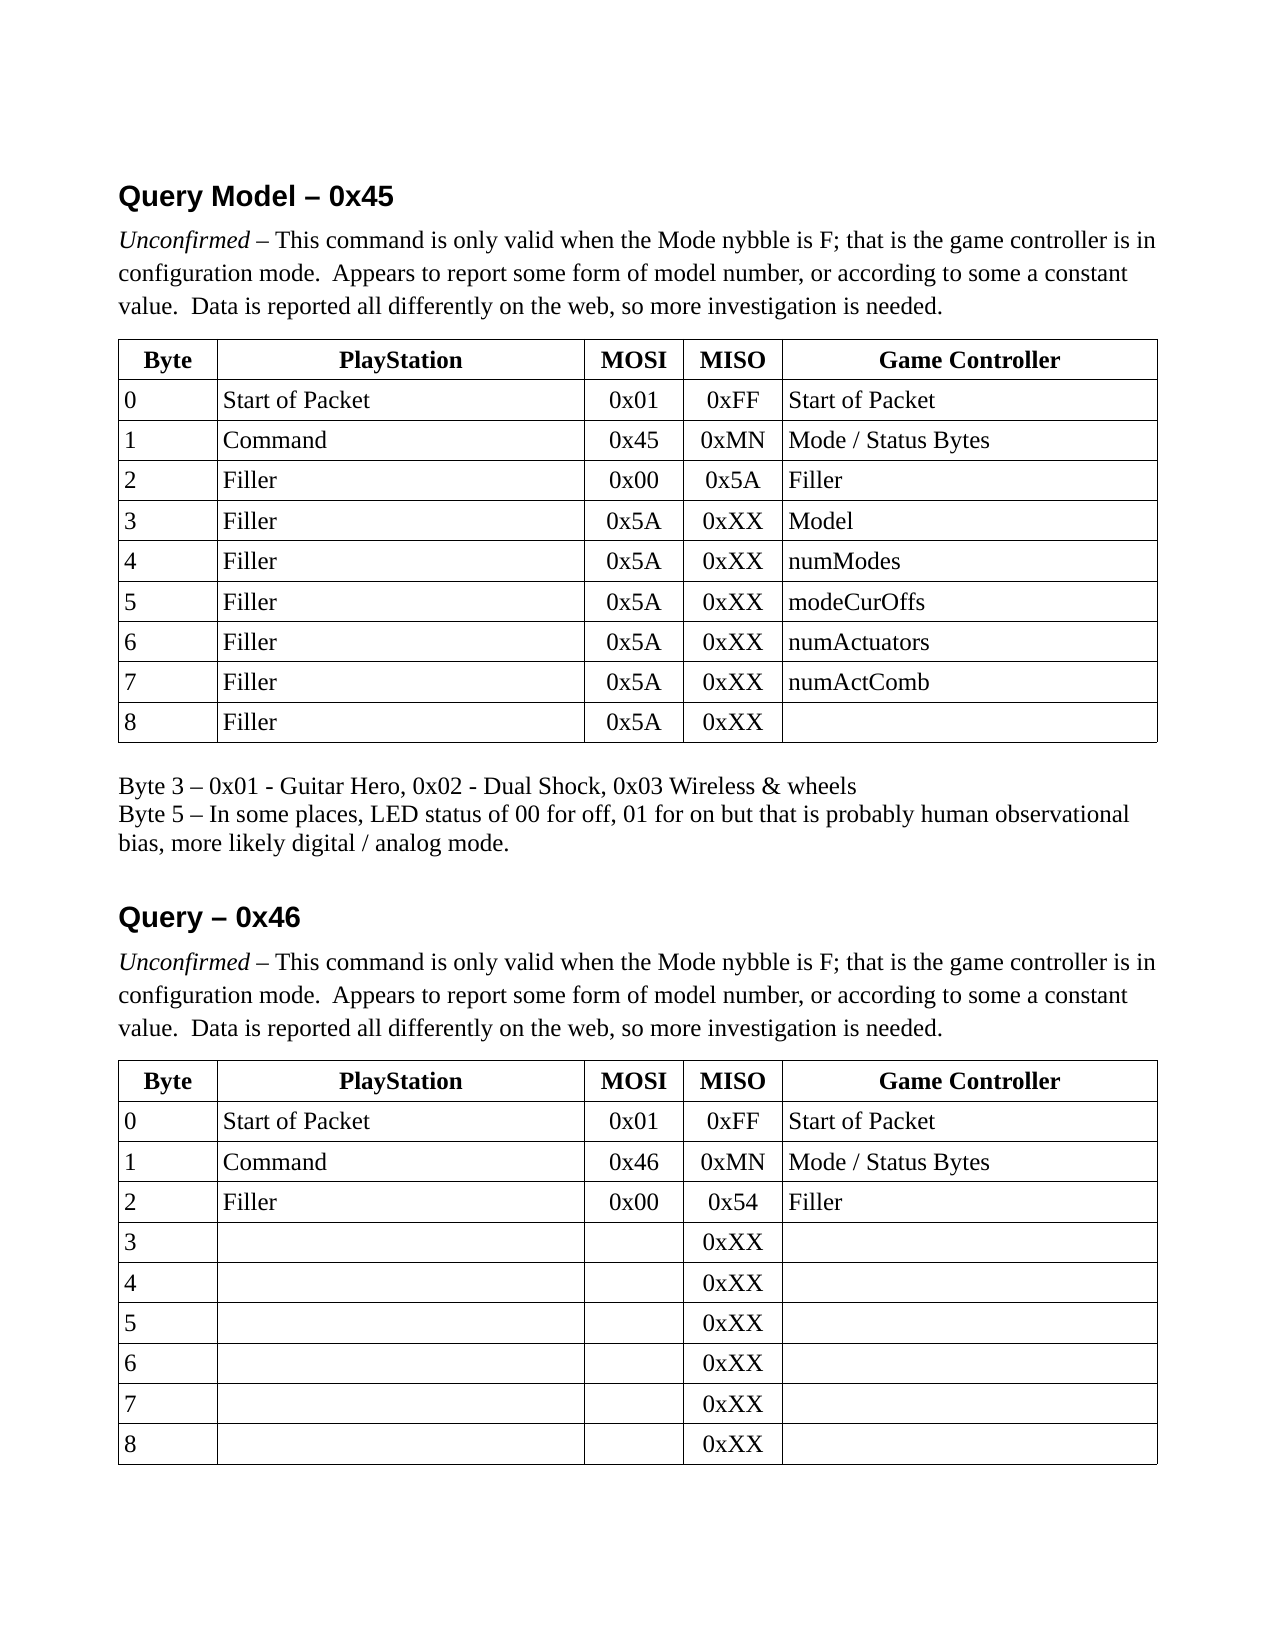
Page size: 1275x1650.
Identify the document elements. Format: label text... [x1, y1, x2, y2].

table_cell 0x5A [585, 541, 683, 581]
table_header MISO [684, 1061, 782, 1101]
table_cell Start of Packet [783, 1102, 1157, 1141]
table_header Byte [119, 1061, 217, 1101]
table_cell Filler [218, 582, 584, 621]
table_cell modeCurOffs [783, 582, 1157, 621]
table_cell 3 [119, 501, 217, 540]
table_cell 0xXX [684, 1424, 782, 1463]
table_cell 0xXX [684, 541, 782, 581]
table_cell [783, 1424, 1157, 1463]
table_cell Filler [218, 541, 584, 581]
table_cell 1 [119, 421, 217, 460]
table_cell 0x00 [585, 1182, 683, 1222]
table_cell [585, 1303, 683, 1342]
table_cell 8 [119, 703, 217, 742]
table_header Game Controller [783, 340, 1157, 379]
table_cell 0x5A [585, 501, 683, 540]
table_cell [585, 1263, 683, 1302]
text Byte 3 – 0x01 - Guitar Hero, 0x02 - Dual Shock, 0x03 Wireless & wheels [118, 771, 1157, 799]
table_cell 0xFF [684, 1102, 782, 1141]
table_cell [783, 1223, 1157, 1262]
table_cell [218, 1303, 584, 1342]
table_cell 0x45 [585, 421, 683, 460]
table_cell Command [218, 421, 584, 460]
table_cell 0x5A [585, 582, 683, 621]
table_cell 0 [119, 1102, 217, 1141]
table_cell 0x5A [684, 461, 782, 500]
table_cell Start of Packet [218, 380, 584, 419]
table_cell 3 [119, 1223, 217, 1262]
table_cell 0x5A [585, 662, 683, 702]
table_cell 0x5A [585, 703, 683, 742]
table_header Game Controller [783, 1061, 1157, 1101]
table_header PlayStation [218, 1061, 584, 1101]
text Unconfirmed – This command is only valid when the Mode nybble is F; that is the game controller is in configuration mode. Appears to report some form of model number, or according to some a constant value. Data is reported all differently on the web, so more investigation is needed. [118, 947, 1157, 1041]
table_cell Filler [783, 1182, 1157, 1222]
table_cell [218, 1263, 584, 1302]
table_cell Filler [218, 501, 584, 540]
table_cell Filler [218, 703, 584, 742]
table_cell 4 [119, 1263, 217, 1302]
table_cell Filler [218, 662, 584, 702]
table_cell Command [218, 1142, 584, 1181]
table_cell 0xXX [684, 1303, 782, 1342]
table_cell numActuators [783, 622, 1157, 661]
subtitle Query Model – 0x45 [118, 179, 1157, 213]
table_cell 0xXX [684, 703, 782, 742]
table_cell Start of Packet [783, 380, 1157, 419]
table_cell Model [783, 501, 1157, 540]
table_cell [218, 1344, 584, 1383]
table_cell 7 [119, 1384, 217, 1423]
table_cell Start of Packet [218, 1102, 584, 1141]
table_cell 0xXX [684, 1263, 782, 1302]
subtitle Query – 0x46 [118, 900, 1157, 934]
table_cell Filler [218, 461, 584, 500]
table_cell 0xXX [684, 1344, 782, 1383]
table_header MISO [684, 340, 782, 379]
text Unconfirmed – This command is only valid when the Mode nybble is F; that is the game controller is in configuration mode. Appears to report some form of model number, or according to some a constant value. Data is reported all differently on the web, so more investigation is needed. [118, 225, 1157, 320]
table_cell 0x54 [684, 1182, 782, 1222]
table_cell 0xXX [684, 582, 782, 621]
table_cell 4 [119, 541, 217, 581]
table_cell numActComb [783, 662, 1157, 702]
table_cell 0xMN [684, 421, 782, 460]
table_header MOSI [585, 340, 683, 379]
table_cell Filler [218, 1182, 584, 1222]
table_cell 0x01 [585, 1102, 683, 1141]
table_cell 0xFF [684, 380, 782, 419]
table_header Byte [119, 340, 217, 379]
table_cell [585, 1223, 683, 1262]
table_cell 0x01 [585, 380, 683, 419]
table_cell 0 [119, 380, 217, 419]
table_cell [585, 1424, 683, 1463]
table_cell 5 [119, 1303, 217, 1342]
table_cell 6 [119, 622, 217, 661]
table_cell [783, 1344, 1157, 1383]
table_cell Mode / Status Bytes [783, 421, 1157, 460]
table_cell 0xXX [684, 1384, 782, 1423]
table_cell numModes [783, 541, 1157, 581]
table_cell Filler [218, 622, 584, 661]
text Byte 5 – In some places, LED status of 00 for off, 01 for on but that is probably human observational bias, more likely digital / analog mode. [118, 799, 1157, 857]
table_cell 1 [119, 1142, 217, 1181]
table_cell 8 [119, 1424, 217, 1463]
table_cell [783, 1384, 1157, 1423]
table_cell 0x5A [585, 622, 683, 661]
table_cell [783, 1303, 1157, 1342]
table_cell 0x46 [585, 1142, 683, 1181]
table_cell 2 [119, 1182, 217, 1222]
table_cell 0x00 [585, 461, 683, 500]
table_cell 0xXX [684, 662, 782, 702]
table_cell [218, 1223, 584, 1262]
table_cell 5 [119, 582, 217, 621]
table_cell [585, 1344, 683, 1383]
table_cell [585, 1384, 683, 1423]
table_cell 0xXX [684, 1223, 782, 1262]
table_cell 0xXX [684, 501, 782, 540]
table_cell Mode / Status Bytes [783, 1142, 1157, 1181]
table_cell [218, 1424, 584, 1463]
table_cell 0xXX [684, 622, 782, 661]
table_header MOSI [585, 1061, 683, 1101]
table_header PlayStation [218, 340, 584, 379]
table_cell [783, 1263, 1157, 1302]
table_cell Filler [783, 461, 1157, 500]
table_cell [218, 1384, 584, 1423]
table_cell 6 [119, 1344, 217, 1383]
table_cell [783, 703, 1157, 742]
table_cell 0xMN [684, 1142, 782, 1181]
table_cell 2 [119, 461, 217, 500]
table_cell 7 [119, 662, 217, 702]
